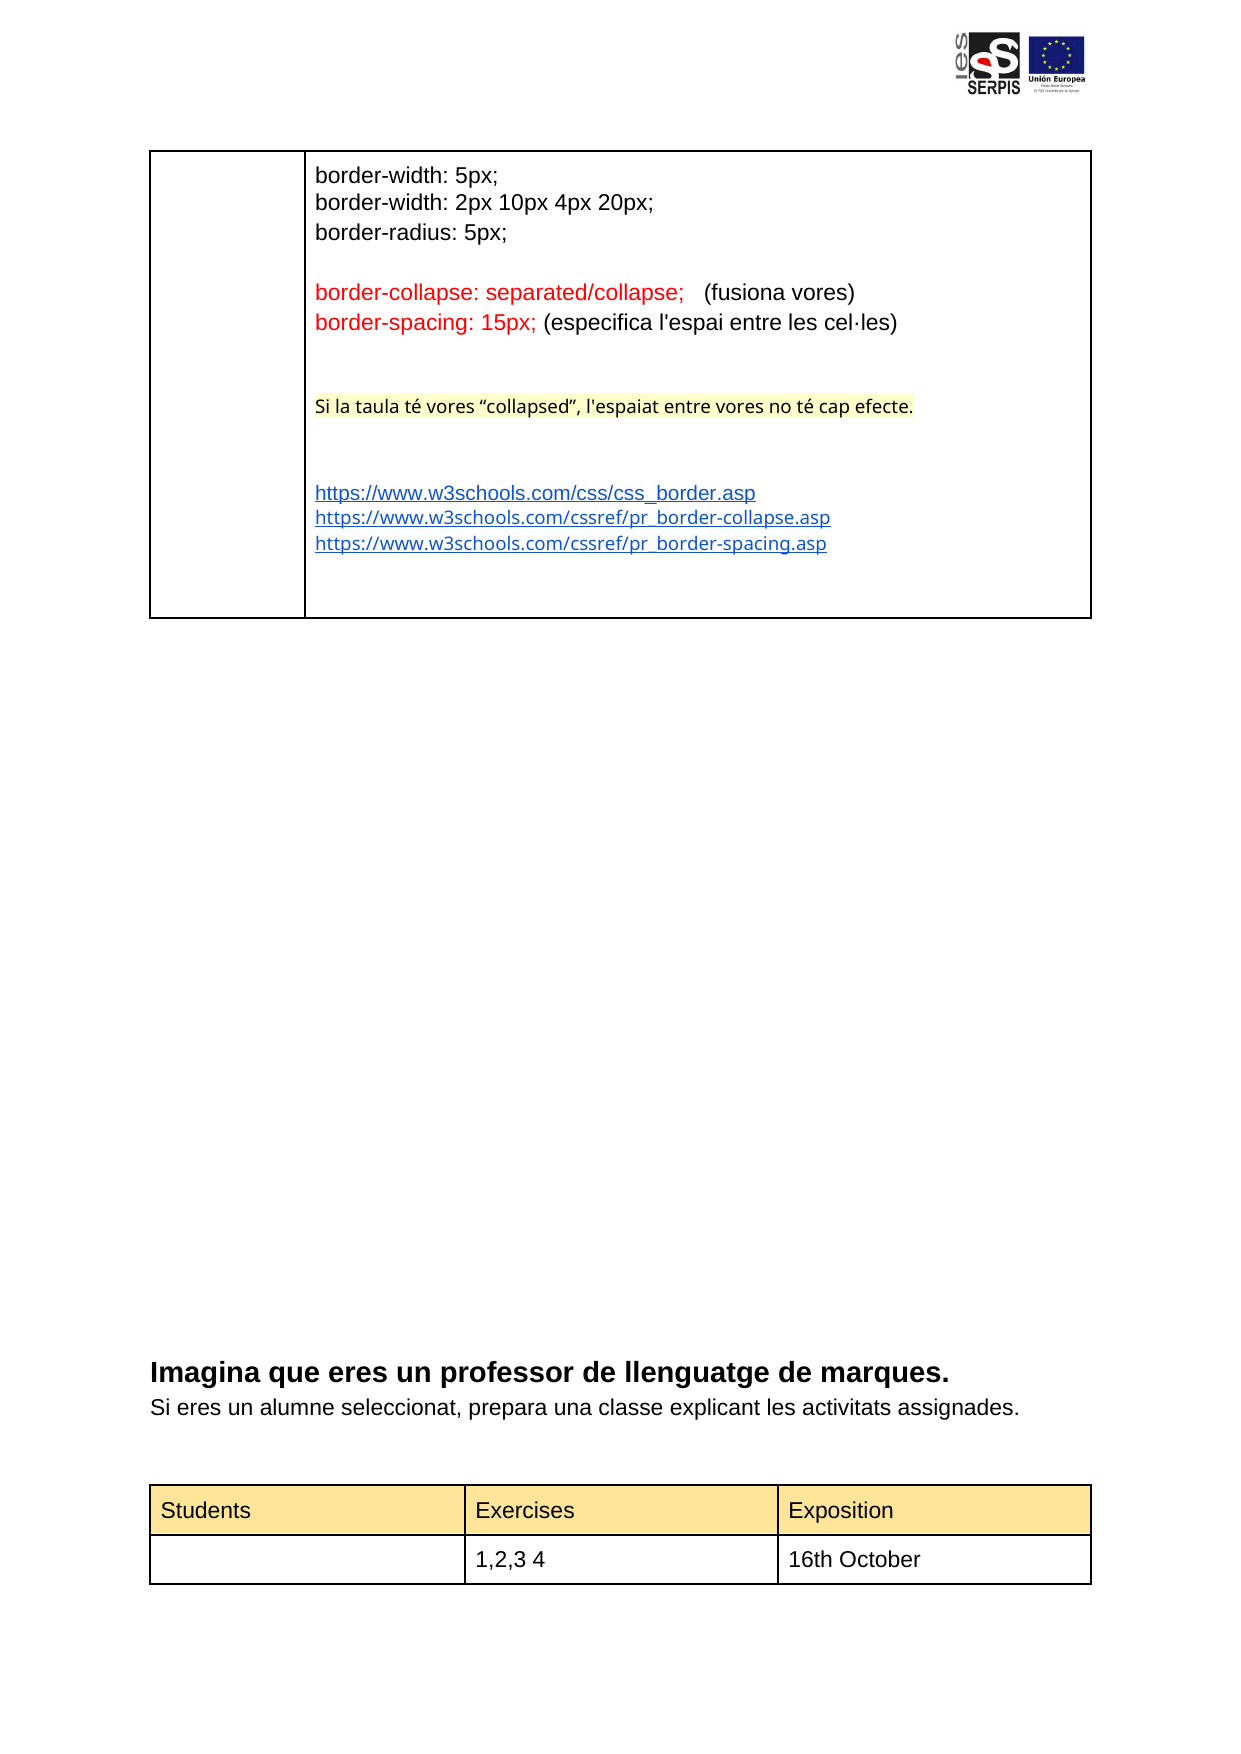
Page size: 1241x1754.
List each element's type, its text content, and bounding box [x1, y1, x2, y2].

table_cell border-width: 5px; border-width: 2px 10px 4px 20px; border-radius: 5px; border-collapse: separated/collapse; (fusiona vores) border-spacing: 15px; (especifica l'espai entre les cel·les) Si la taula té vores “collapsed”, l'espaiat entre vores no té cap efecte. https://www.w3schools.com/css/css_border.asp https://www.w3schools.com/cssref/pr_border-collapse.asp https://www.w3schools.com/cssref/pr_border-spacing.asp [306, 152, 1090, 617]
table_cell [151, 152, 304, 617]
table_cell [151, 1536, 464, 1583]
table_header Students [151, 1486, 464, 1533]
table_cell 1,2,3 4 [466, 1536, 777, 1583]
text Si eres un alumne seleccionat, prepara una classe explicant les activitats assignades. [150, 1393, 1090, 1420]
table_cell 16th October [779, 1536, 1090, 1583]
table_header Exercises [466, 1486, 777, 1533]
text Imagina que eres un professor de llenguatge de marques. [150, 1355, 1090, 1388]
table_header Exposition [779, 1486, 1090, 1533]
picture [950, 28, 1090, 97]
